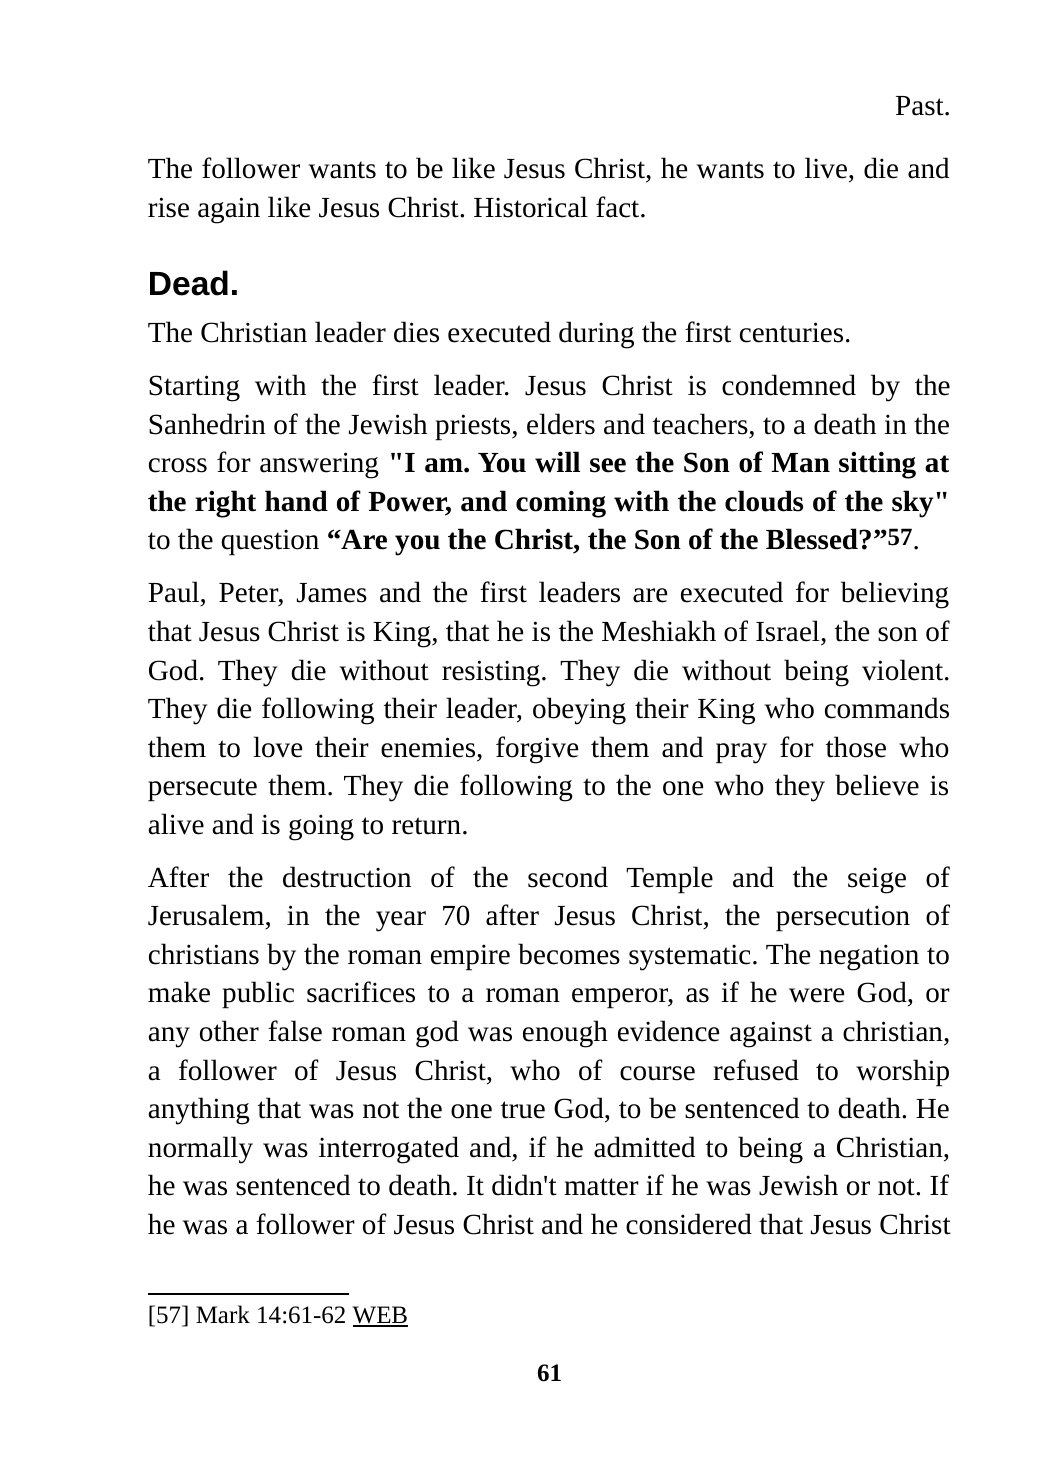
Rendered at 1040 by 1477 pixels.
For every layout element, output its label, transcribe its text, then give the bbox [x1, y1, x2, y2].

text Starting with the first leader. Jesus Christ is condemned by the Sanhedrin of the Jewish priests, elders and teachers, to a death in the cross for answering "I am. You will see the Son of Man sitting at the right hand of Power, and coming with the clouds of the sky" to the question “Are you the Christ, the Son of the Blessed?”. [148, 368, 951, 556]
text After the destruction of the second Temple and the seige of Jerusalem, in the year 70 after Jesus Christ, the persecution of christians by the roman empire becomes systematic. The negation to make public sacrifices to a roman emperor, as if he were God, or any other false roman god was enough evidence against a christian, a follower of Jesus Christ, who of course refused to worship anything that was not the one true God, to be sentenced to death. He normally was interrogated and, if he admitted to being a Christian, he was sentenced to death. It didn't matter if he was Jewish or not. If he was a follower of Jesus Christ and he considered that Jesus Christ [148, 860, 951, 1240]
text The follower wants to be like Jesus Christ, he wants to live, die and rise again like Jesus Christ. Historical fact. [148, 152, 951, 224]
text Mark 14:61-62 WEB [148, 1300, 951, 1329]
text The Christian leader dies executed during the first centuries. [148, 315, 951, 349]
text Paul, Peter, James and the first leaders are executed for believing that Jesus Christ is King, that he is the Meshiakh of Israel, the son of God. They die without resisting. They die without being violent. They die following their leader, obeying their King who commands them to love their enemies, forgive them and pray for those who persecute them. They die following to the one who they believe is alive and is going to return. [148, 576, 951, 840]
subtitle Dead. [148, 264, 951, 303]
